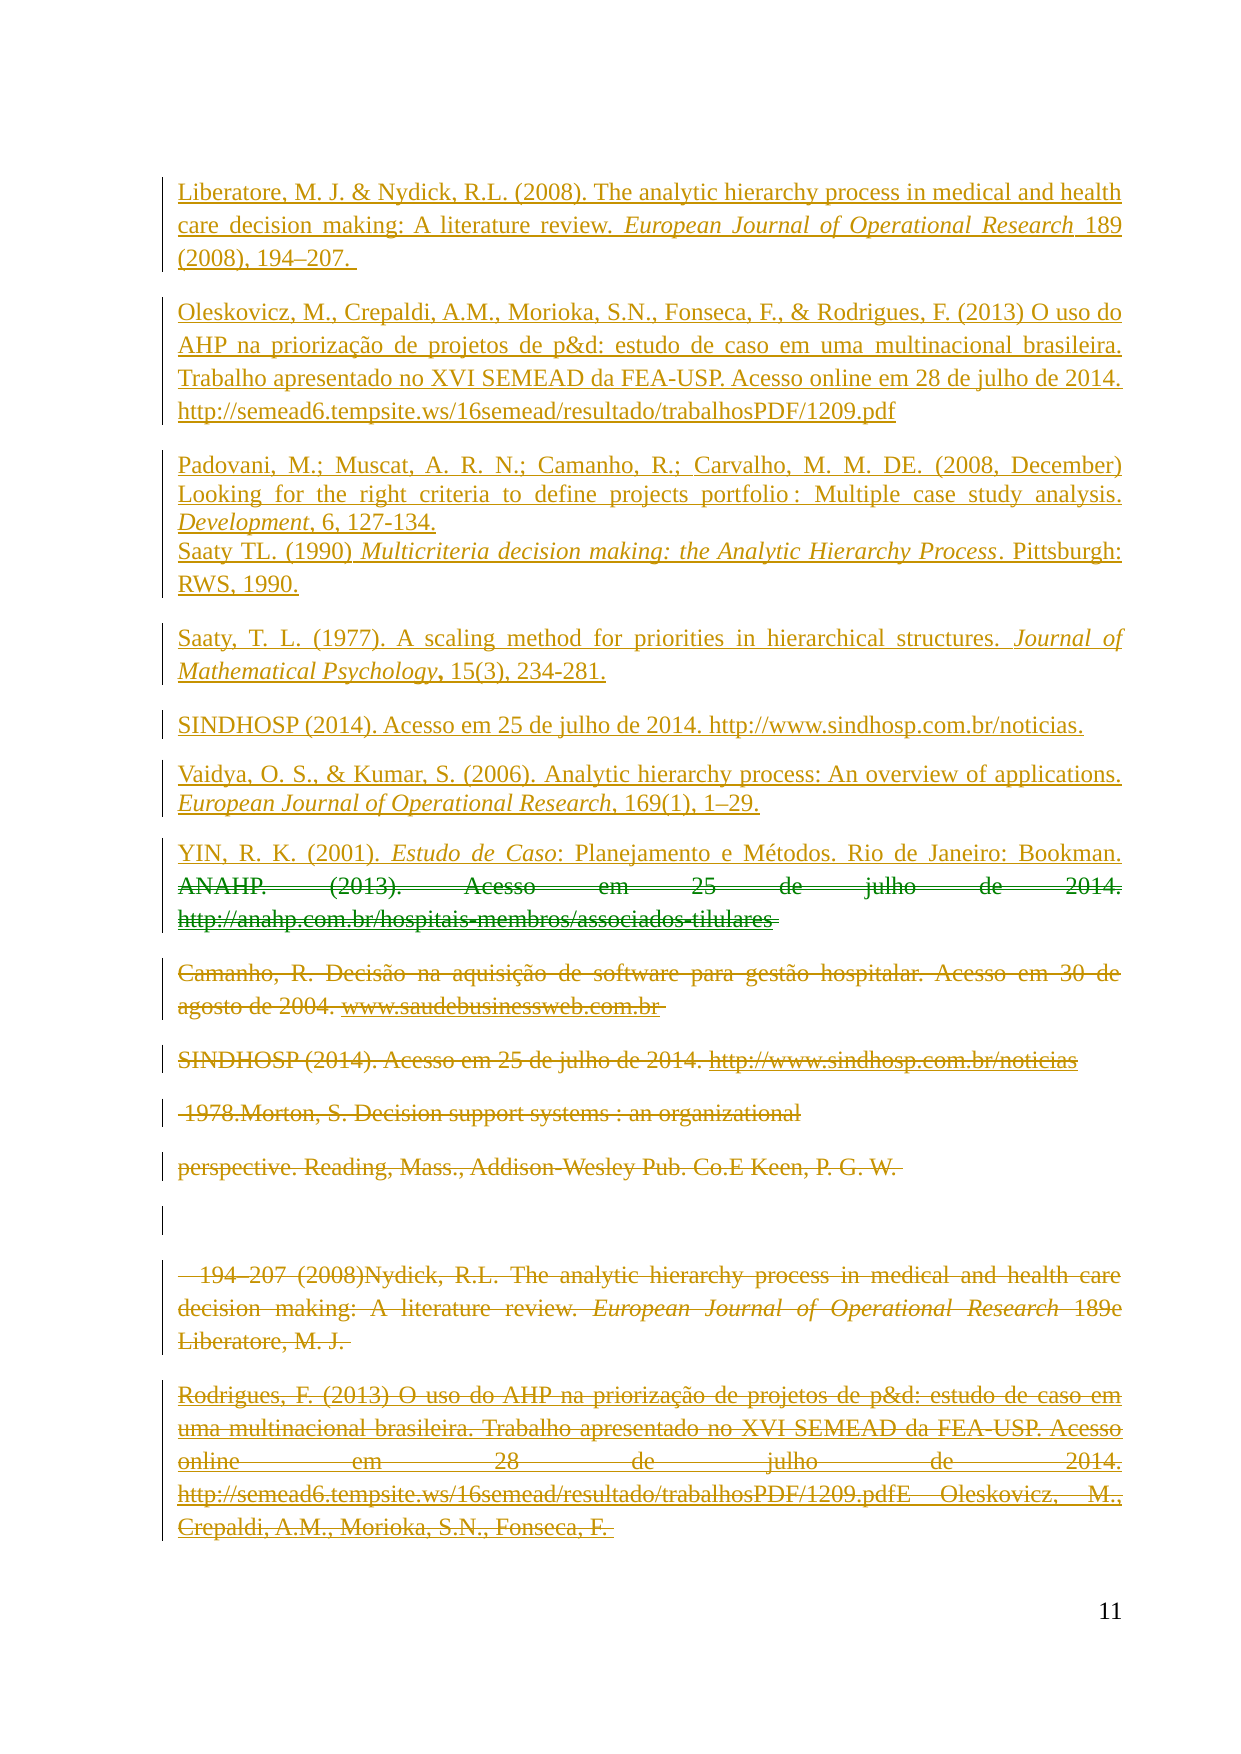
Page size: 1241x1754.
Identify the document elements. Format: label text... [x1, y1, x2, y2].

text (2008), 194–207. [177, 236, 1122, 272]
text http://semead6.tempsite.ws/16semead/resultado/trabalhosPDF/1209.pdf [177, 389, 1122, 425]
text RWS, 1990. [177, 562, 1122, 598]
text care decision making: A literature review. European Journal of Operational Research 189 [177, 203, 1122, 235]
text Vaidya, O. S., & Kumar, S. (2006). Analytic hierarchy process: An overview of applications. [177, 759, 1122, 784]
text Saaty, T. L. (1977). A scaling method for priorities in hierarchical structures. Journal of [177, 623, 1122, 648]
text Mathematical Psychology, 15(3), 234-281. [177, 649, 1122, 685]
text Trabalho apresentado no XVI SEMEAD da FEA-USP. Acesso online em 28 de julho de 2014. [177, 356, 1122, 388]
text SINDHOSP (2014). Acesso em 25 de julho de 2014. http://www.sindhosp.com.br/noticias. [177, 710, 1122, 739]
text European Journal of Operational Research, 169(1), 1–29. [177, 785, 1122, 817]
text Liberatore, M. J. & Nydick, R.L. (2008). The analytic hierarchy process in medical and health [177, 177, 1122, 202]
text Development, 6, 127-134. [177, 505, 1122, 536]
text YIN, R. K. (2001). Estudo de Caso: Planejamento e Métodos. Rio de Janeiro: Bookman. [177, 864, 1122, 886]
text YIN, R. K. (2001). Estudo de Caso: Planejamento e Métodos. Rio de Janeiro: Bookman. [177, 838, 1122, 863]
text Oleskovicz, M., Crepaldi, A.M., Morioka, S.N., Fonseca, F., & Rodrigues, F. (2013) O uso do [177, 297, 1122, 322]
text YIN, R. K. (2001). Estudo de Caso: Planejamento e Métodos. Rio de Janeiro: Bookman. [177, 890, 1122, 933]
text Saaty TL. (1990) Multicriteria decision making: the Analytic Hierarchy Process. Pittsburgh: [177, 536, 1122, 561]
text AHP na priorização de projetos de p&d: estudo de caso em uma multinacional brasileira. [177, 323, 1122, 355]
text Padovani, M.; Muscat, A. R. N.; Camanho, R.; Carvalho, M. M. DE. (2008, December) Looking for the right criteria to define projects portfolio : Multiple case study analysis. [177, 450, 1122, 504]
